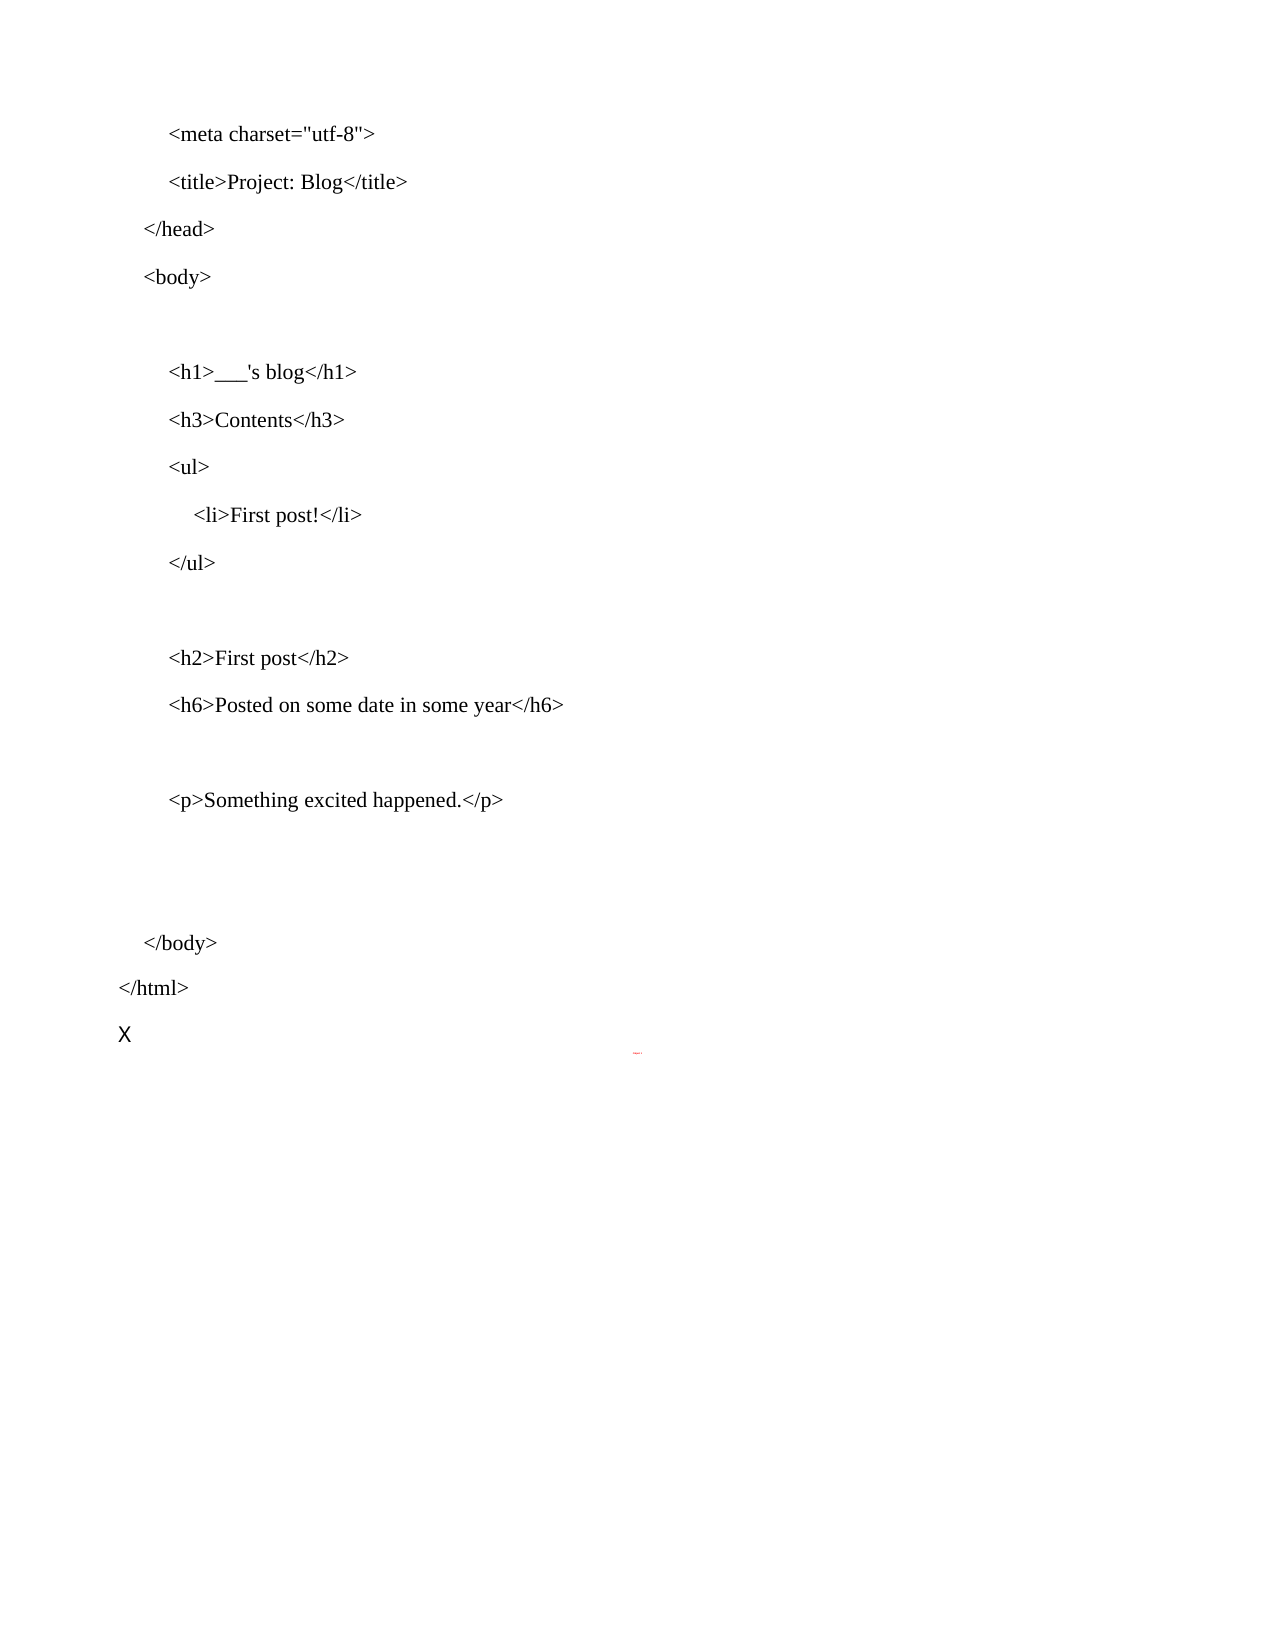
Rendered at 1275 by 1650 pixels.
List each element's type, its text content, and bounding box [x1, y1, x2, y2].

text </html> [118, 975, 1157, 1000]
text <body> [118, 261, 1157, 290]
text <h3>Contents</h3> [118, 404, 1157, 432]
text <h6>Posted on some date in some year</h6> [118, 689, 1157, 718]
text <ul> [118, 451, 1157, 480]
text </ul> [118, 547, 1157, 575]
text <title>Project: Blog</title> [118, 166, 1157, 194]
text <meta charset="utf-8"> [118, 118, 1157, 147]
text <h2>First post</h2> [118, 642, 1157, 671]
text </body> [118, 927, 1157, 956]
text <p>Something excited happened.</p> [118, 784, 1157, 813]
text X [118, 1018, 1157, 1048]
text <h1>___'s blog</h1> [118, 356, 1157, 385]
text <li>First post!</li> [118, 499, 1157, 528]
text </head> [118, 213, 1157, 242]
